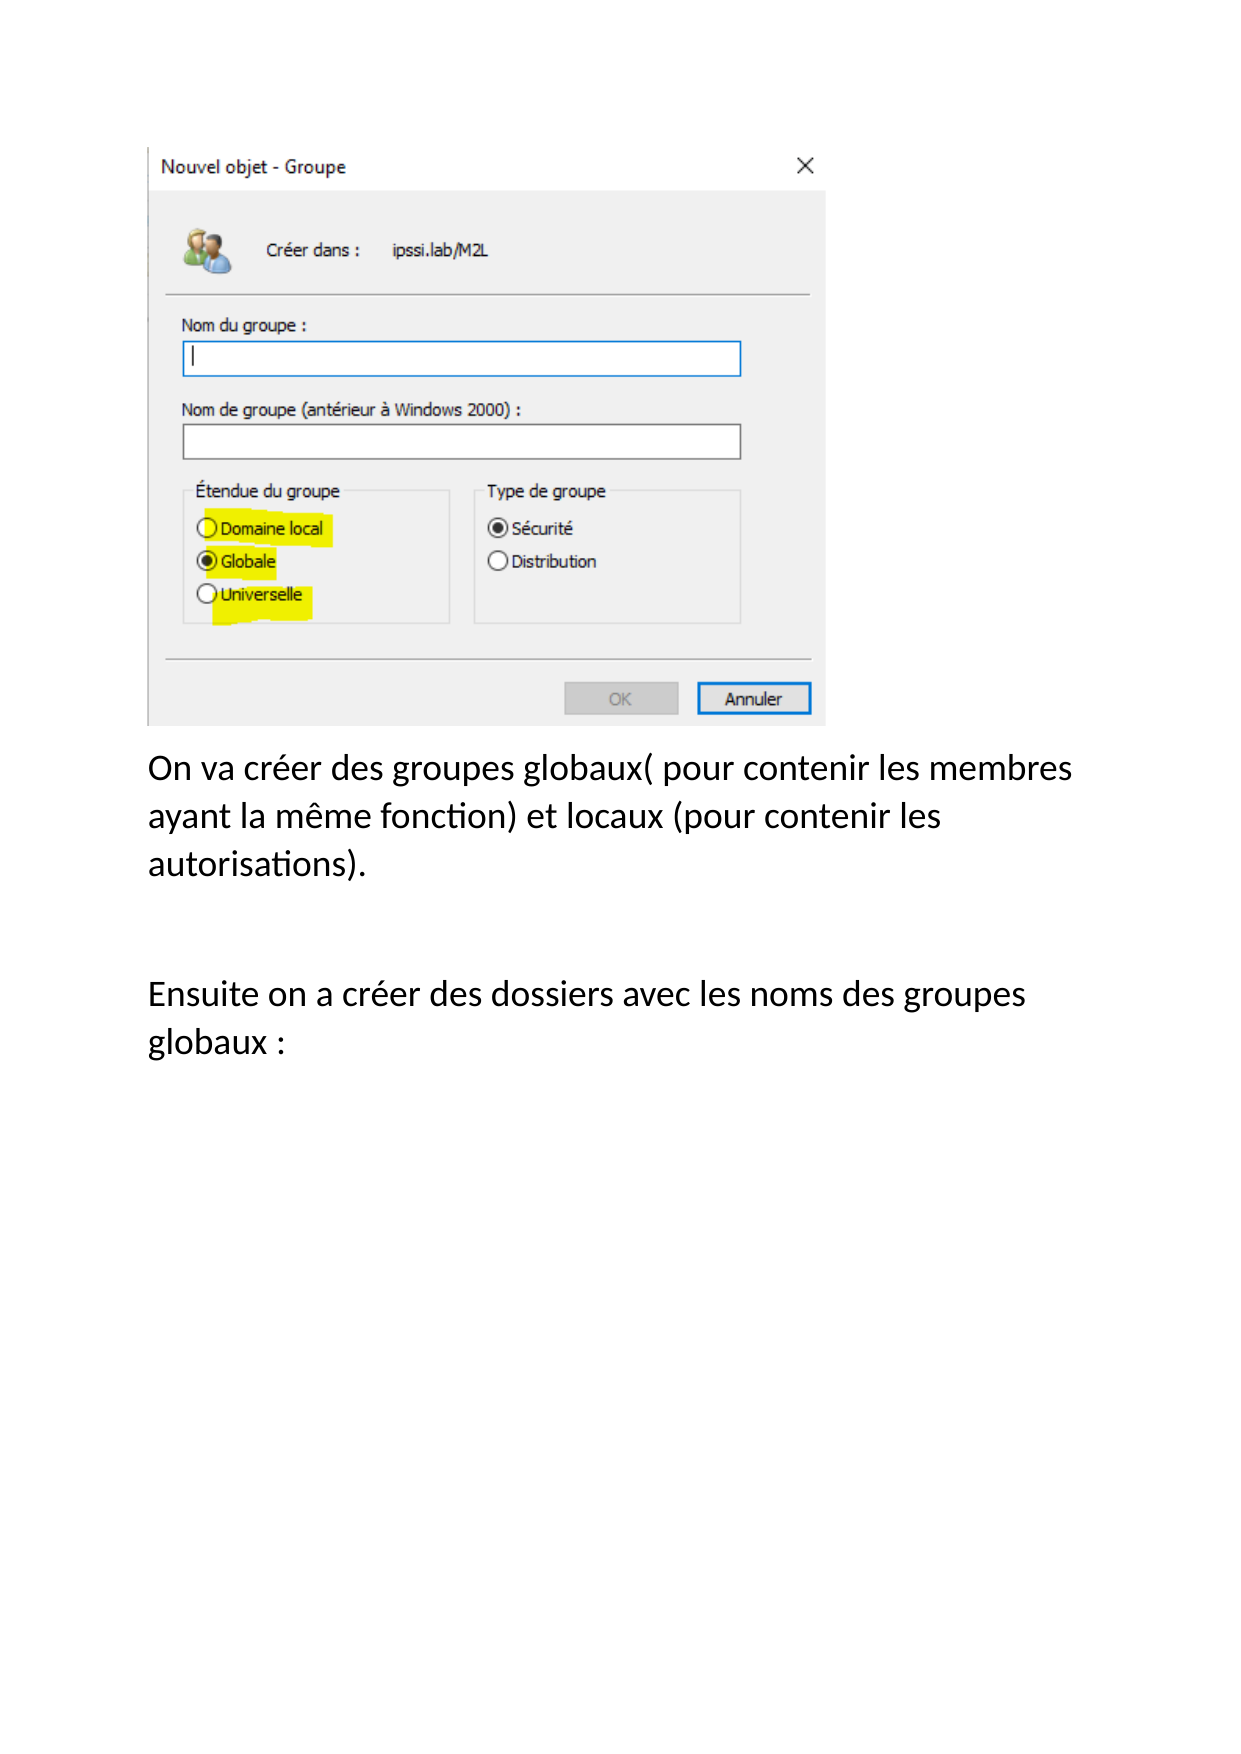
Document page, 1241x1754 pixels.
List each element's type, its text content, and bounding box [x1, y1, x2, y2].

text Ensuite on a créer des dossiers avec les noms des groupes globaux : [148, 969, 1093, 1063]
text On va créer des groupes globaux( pour contenir les membres ayant la même fonction) et locaux (pour contenir les autorisations). [148, 744, 1093, 886]
